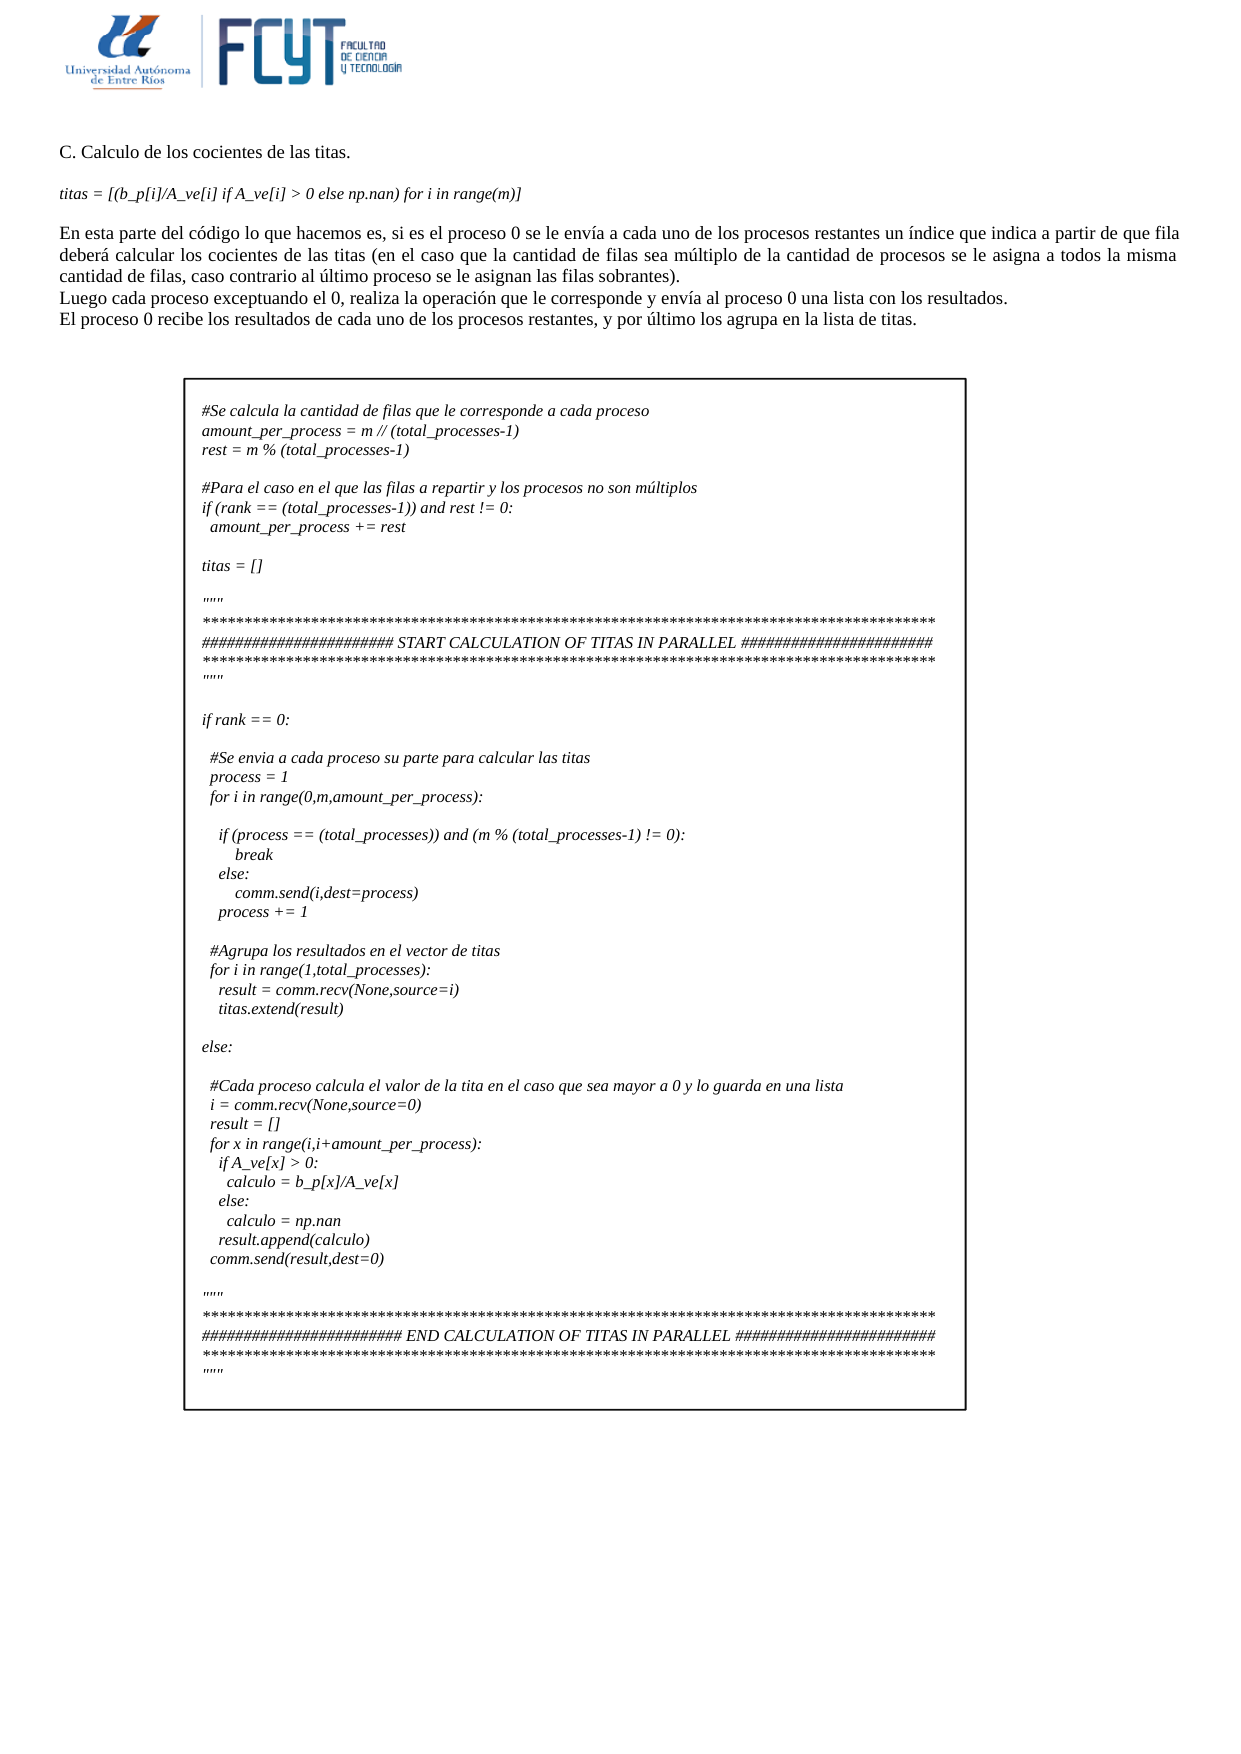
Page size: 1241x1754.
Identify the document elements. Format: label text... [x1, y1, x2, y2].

text En esta parte del código lo que hacemos es, si es el proceso 0 se le envía a cada uno de los procesos restantes un índice que indica a partir de que fila deberá calcular los cocientes de las titas (en el caso que la cantidad de filas sea múltiplo de la cantidad de procesos se le asigna a todos la misma cantidad de filas, caso contrario al último proceso se le asignan las filas sobrantes). [59, 222, 1181, 287]
text C. Calculo de los cocientes de las titas. [59, 141, 1181, 162]
text titas = [(b_p[i]/A_ve[i] if A_ve[i] > 0 else np.nan) for i in range(m)] [59, 184, 1181, 203]
text El proceso 0 recibe los resultados de cada uno de los procesos restantes, y por último los agrupa en la lista de titas. [59, 308, 1181, 330]
picture [59, 10, 409, 100]
text Luego cada proceso exceptuando el 0, realiza la operación que le corresponde y envía al proceso 0 una lista con los resultados. [59, 287, 1181, 308]
